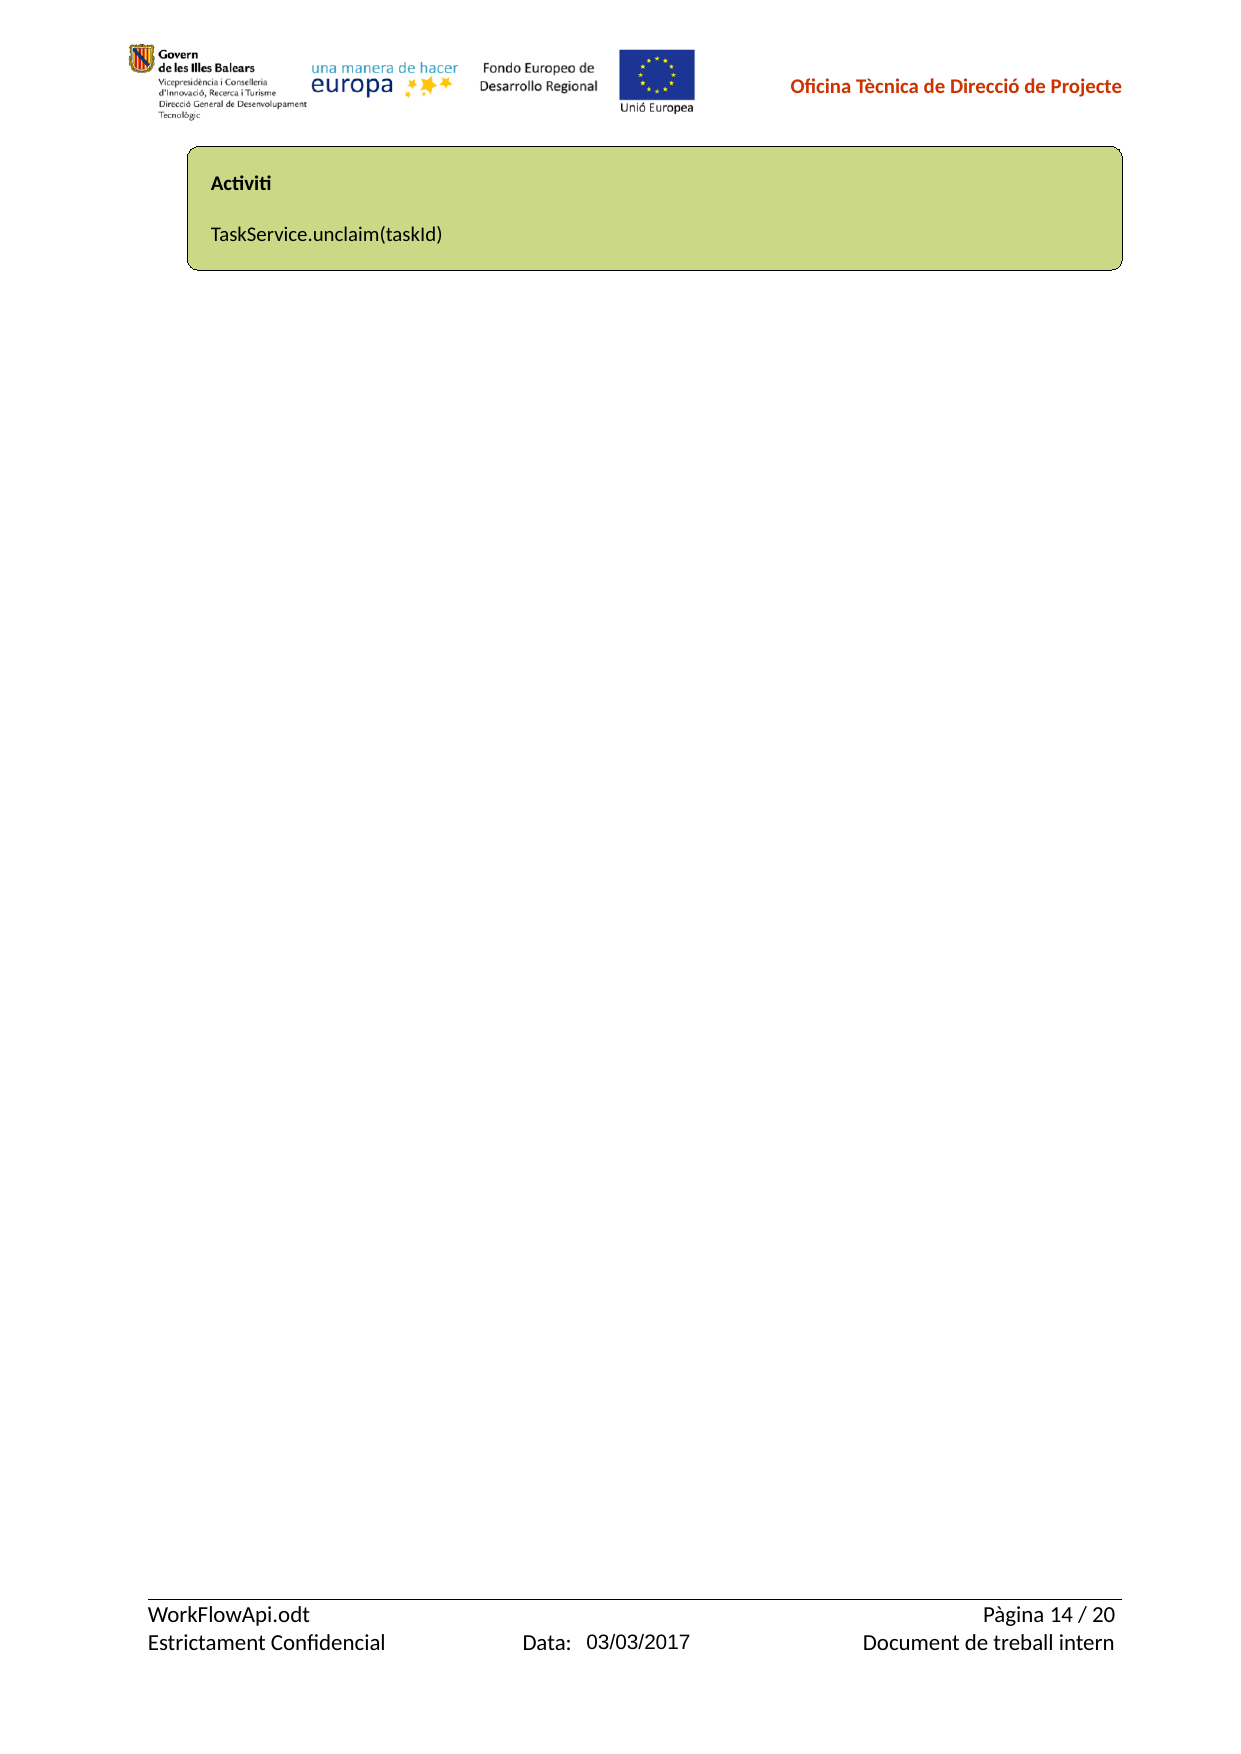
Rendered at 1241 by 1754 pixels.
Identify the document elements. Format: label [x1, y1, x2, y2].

picture [128, 43, 697, 121]
